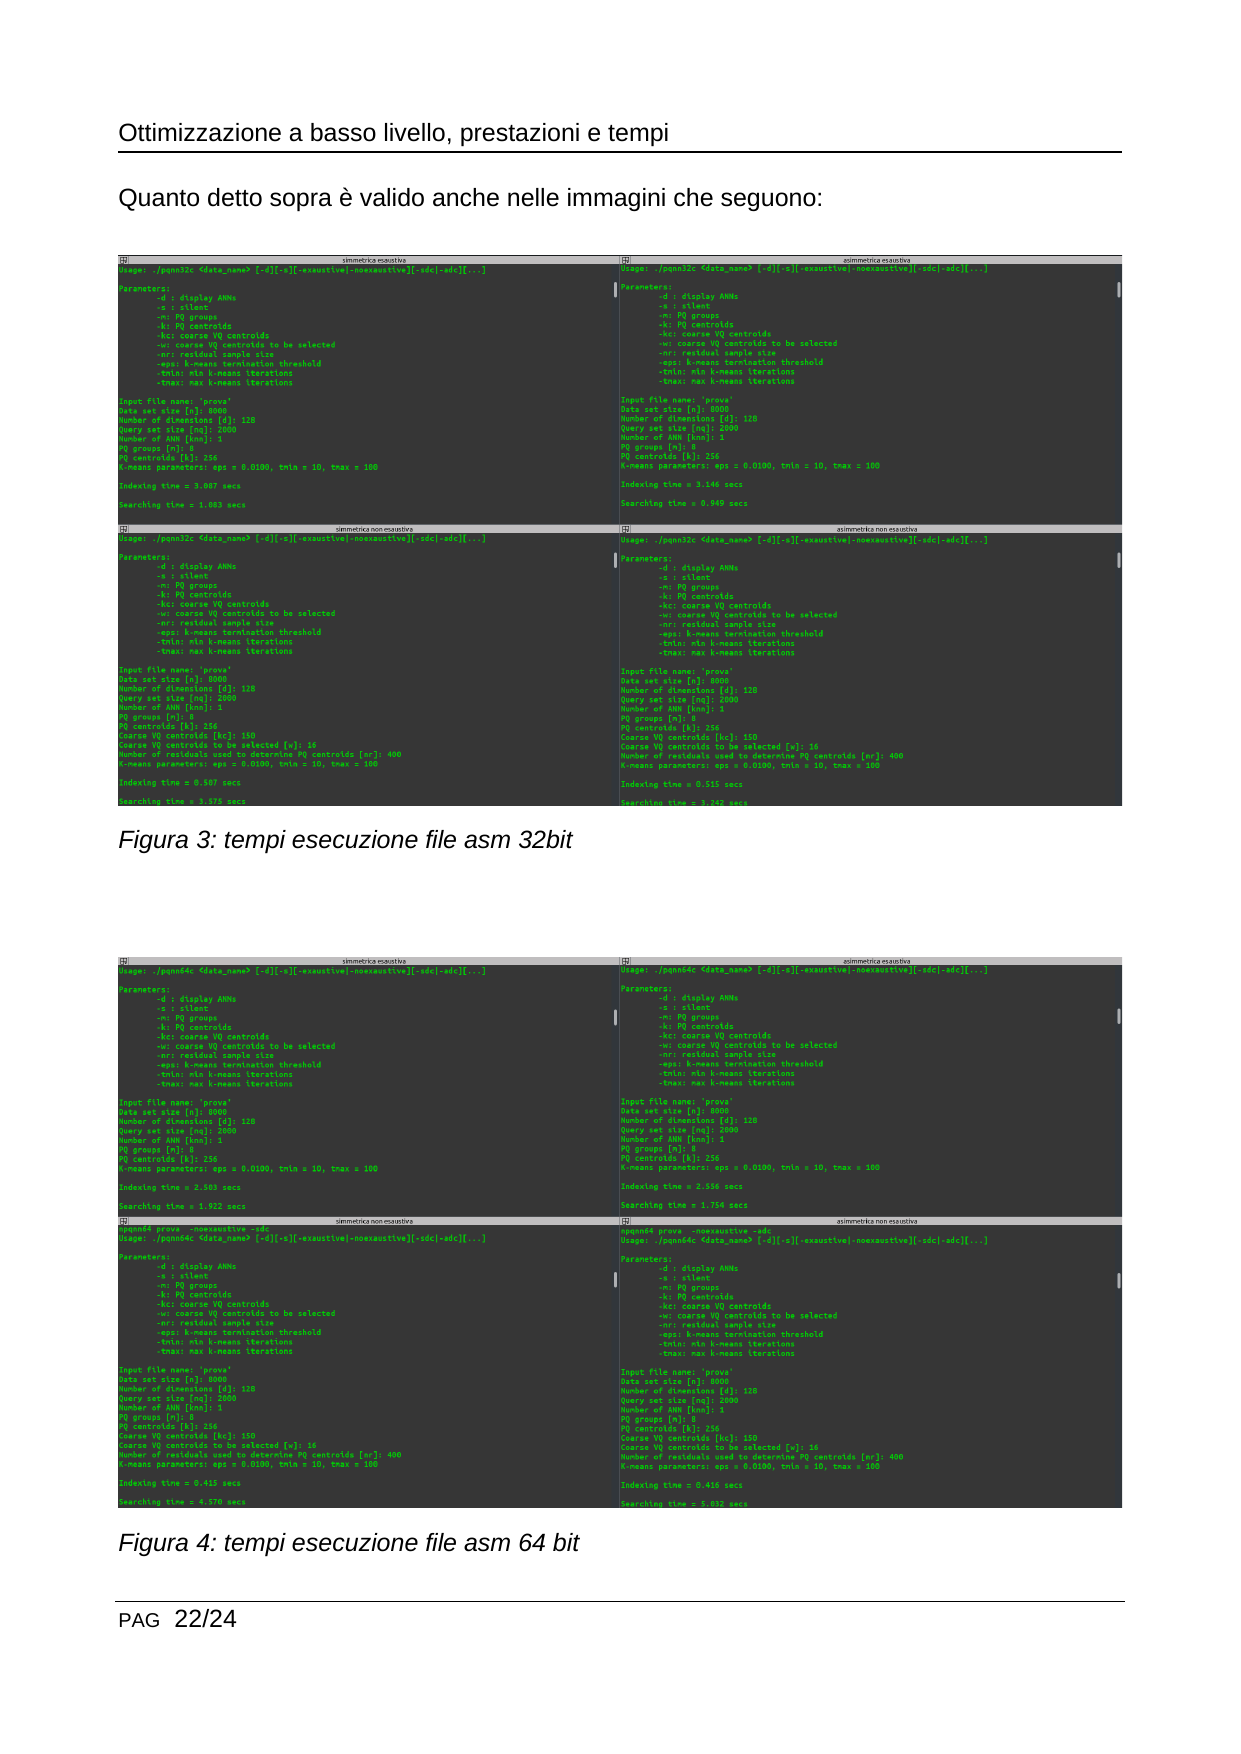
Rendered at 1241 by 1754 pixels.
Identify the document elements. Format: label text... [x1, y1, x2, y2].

picture [118, 957, 1123, 1508]
text Figura 4: tempi esecuzione file asm 64 bit [118, 1508, 1122, 1556]
text Quanto detto sopra è valido anche nelle immagini che seguono: [118, 183, 1122, 212]
picture [118, 255, 1123, 806]
text Figura 3: tempi esecuzione file asm 32bit [118, 806, 1122, 854]
